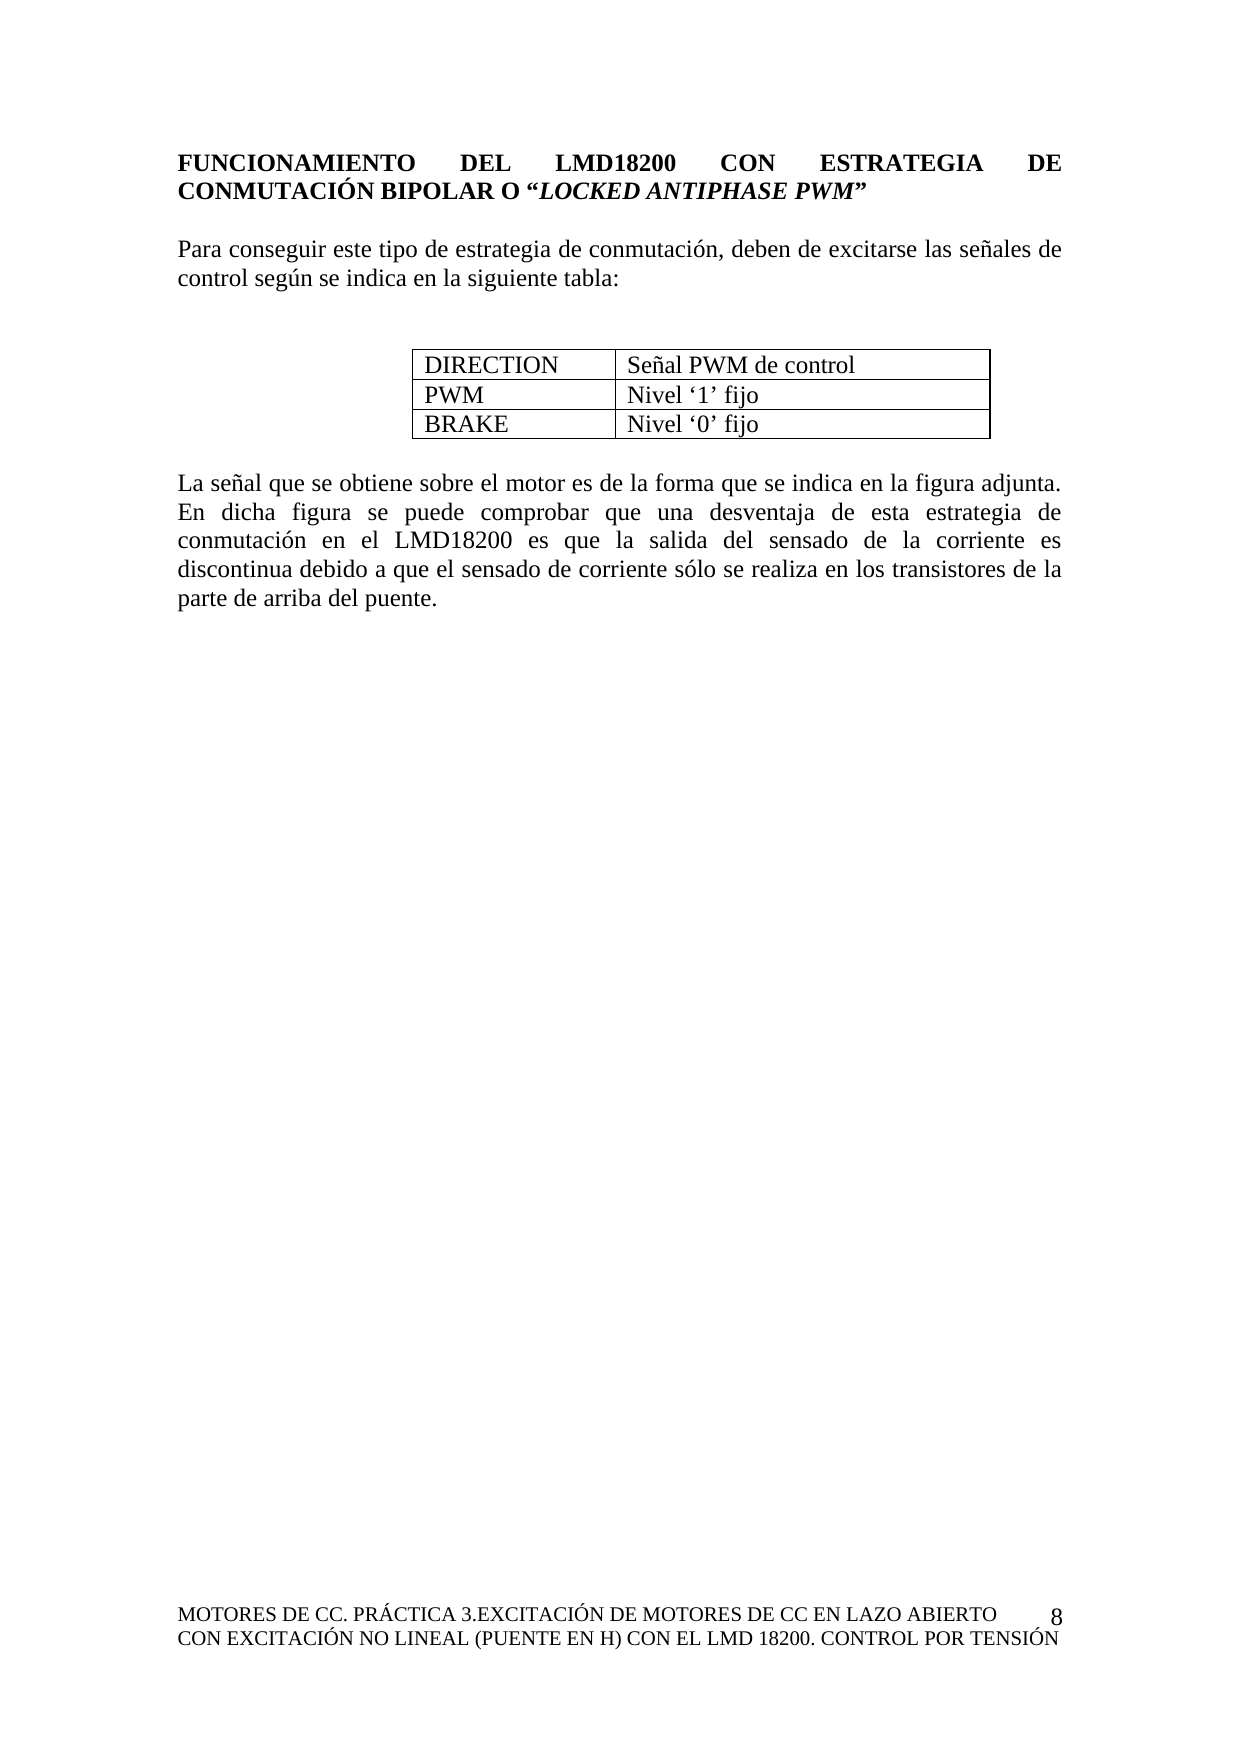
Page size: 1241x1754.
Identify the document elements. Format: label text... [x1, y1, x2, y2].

text FUNCIONAMIENTO DEL LMD18200 CON ESTRATEGIA DE CONMUTACIÓN BIPOLAR O “LOCKED ANTIPHASE PWM” [177, 148, 1063, 205]
table_header DIRECTION [413, 350, 615, 379]
table_cell PWM [413, 380, 615, 408]
text La señal que se obtiene sobre el motor es de la forma que se indica en la figura adjunta. En dicha figura se puede comprobar que una desventaja de esta estrategia de conmutación en el LMD18200 es que la salida del sensado de la corriente es discontinua debido a que el sensado de corriente sólo se realiza en los transistores de la parte de arriba del puente. [177, 468, 1063, 612]
table_cell Nivel ‘0’ fijo [616, 410, 989, 438]
text Para conseguir este tipo de estrategia de conmutación, deben de excitarse las señales de control según se indica en la siguiente tabla: [177, 234, 1063, 291]
table_cell BRAKE [413, 410, 615, 438]
table_cell Nivel ‘1’ fijo [616, 380, 989, 408]
table_header Señal PWM de control [616, 350, 989, 379]
